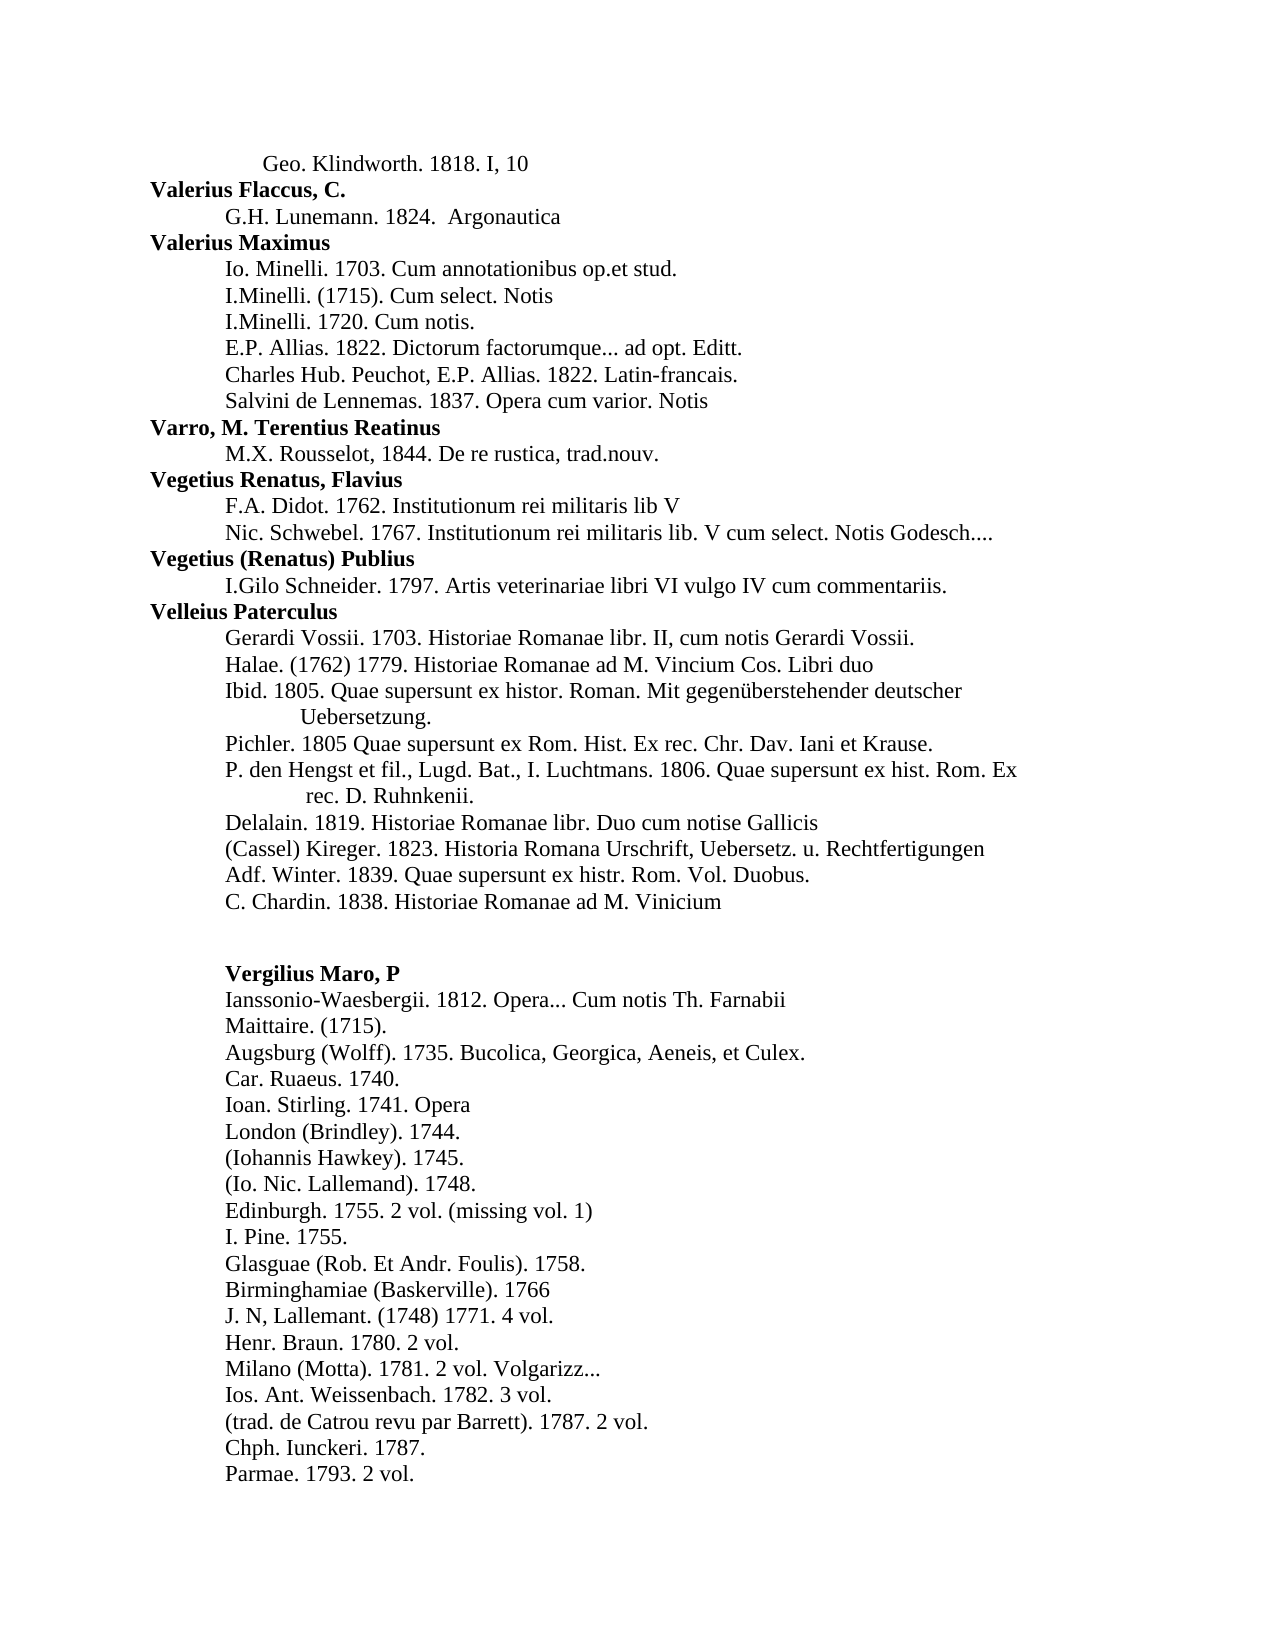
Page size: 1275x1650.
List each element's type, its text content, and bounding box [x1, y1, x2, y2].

text Adf. Winter. 1839. Quae supersunt ex histr. Rom. Vol. Duobus. [150, 862, 1125, 888]
text rec. D. Ruhnkenii. [225, 782, 1125, 809]
text Varro, M. Terentius Reatinus [150, 413, 1125, 440]
text E.P. Allias. 1822. Dictorum factorumque... ad opt. Editt. [150, 334, 1125, 361]
text I.Minelli. 1720. Cum notis. [150, 308, 1125, 334]
text Chph. Iunckeri. 1787. [150, 1434, 1125, 1460]
text P. den Hengst et fil., Lugd. Bat., I. Luchtmans. 1806. Quae supersunt ex hist. Rom. Ex [150, 756, 1125, 782]
text Vegetius Renatus, Flavius [150, 466, 1125, 493]
text Car. Ruaeus. 1740. [150, 1065, 1125, 1091]
text Io. Minelli. 1703. Cum annotationibus op.et stud. [150, 255, 1125, 282]
text C. Chardin. 1838. Historiae Romanae ad M. Vinicium [150, 888, 1125, 914]
text Delalain. 1819. Historiae Romanae libr. Duo cum notise Gallicis [225, 809, 1125, 835]
text London (Brindley). 1744. [150, 1118, 1125, 1144]
text I. Pine. 1755. [150, 1223, 1125, 1249]
text Ioan. Stirling. 1741. Opera [150, 1091, 1125, 1118]
text (Cassel) Kireger. 1823. Historia Romana Urschrift, Uebersetz. u. Rechtfertigungen [150, 835, 1125, 862]
text Vergilius Maro, P [150, 960, 1125, 986]
text Velleius Paterculus [150, 598, 1125, 624]
text J. N, Lallemant. (1748) 1771. 4 vol. [150, 1302, 1125, 1329]
text Pichler. 1805 Quae supersunt ex Rom. Hist. Ex rec. Chr. Dav. Iani et Krause. [150, 730, 1125, 756]
text Uebersetzung. [225, 703, 1125, 730]
text Valerius Maximus [150, 229, 1125, 255]
text Edinburgh. 1755. 2 vol. (missing vol. 1) [150, 1197, 1125, 1223]
text M.X. Rousselot, 1844. De re rustica, trad.nouv. [150, 440, 1125, 466]
text Glasguae (Rob. Et Andr. Foulis). 1758. [150, 1249, 1125, 1276]
text Nic. Schwebel. 1767. Institutionum rei militaris lib. V cum select. Notis Godesch.... [150, 519, 1125, 545]
text Halae. (1762) 1779. Historiae Romanae ad M. Vincium Cos. Libri duo [150, 651, 1125, 677]
text Henr. Braun. 1780. 2 vol. [150, 1329, 1125, 1355]
text Vegetius (Renatus) Publius [150, 545, 1125, 572]
text Salvini de Lennemas. 1837. Opera cum varior. Notis [150, 387, 1125, 413]
text I.Minelli. (1715). Cum select. Notis [150, 282, 1125, 308]
text Ios. Ant. Weissenbach. 1782. 3 vol. [150, 1381, 1125, 1408]
text Valerius Flaccus, C. [150, 176, 1125, 203]
text Gerardi Vossii. 1703. Historiae Romanae libr. II, cum notis Gerardi Vossii. [150, 624, 1125, 651]
text Ianssonio-Waesbergii. 1812. Opera... Cum notis Th. Farnabii [150, 986, 1125, 1012]
text Maittaire. (1715). [150, 1012, 1125, 1039]
text G.H. Lunemann. 1824. Argonautica [150, 203, 1125, 229]
text Ibid. 1805. Quae supersunt ex histor. Roman. Mit gegenüberstehender deutscher [225, 677, 1125, 703]
text Milano (Motta). 1781. 2 vol. Volgarizz... [150, 1355, 1125, 1381]
text Augsburg (Wolff). 1735. Bucolica, Georgica, Aeneis, et Culex. [150, 1039, 1125, 1065]
text (trad. de Catrou revu par Barrett). 1787. 2 vol. [150, 1408, 1125, 1434]
text Charles Hub. Peuchot, E.P. Allias. 1822. Latin-francais. [150, 361, 1125, 387]
text I.Gilo Schneider. 1797. Artis veterinariae libri VI vulgo IV cum commentariis. [150, 572, 1125, 598]
text (Io. Nic. Lallemand). 1748. [150, 1171, 1125, 1197]
text Parmae. 1793. 2 vol. [150, 1460, 1125, 1487]
text (Iohannis Hawkey). 1745. [150, 1144, 1125, 1171]
text Geo. Klindworth. 1818. I, 10 [187, 150, 1125, 176]
text Birminghamiae (Baskerville). 1766 [150, 1276, 1125, 1302]
text F.A. Didot. 1762. Institutionum rei militaris lib V [150, 493, 1125, 519]
